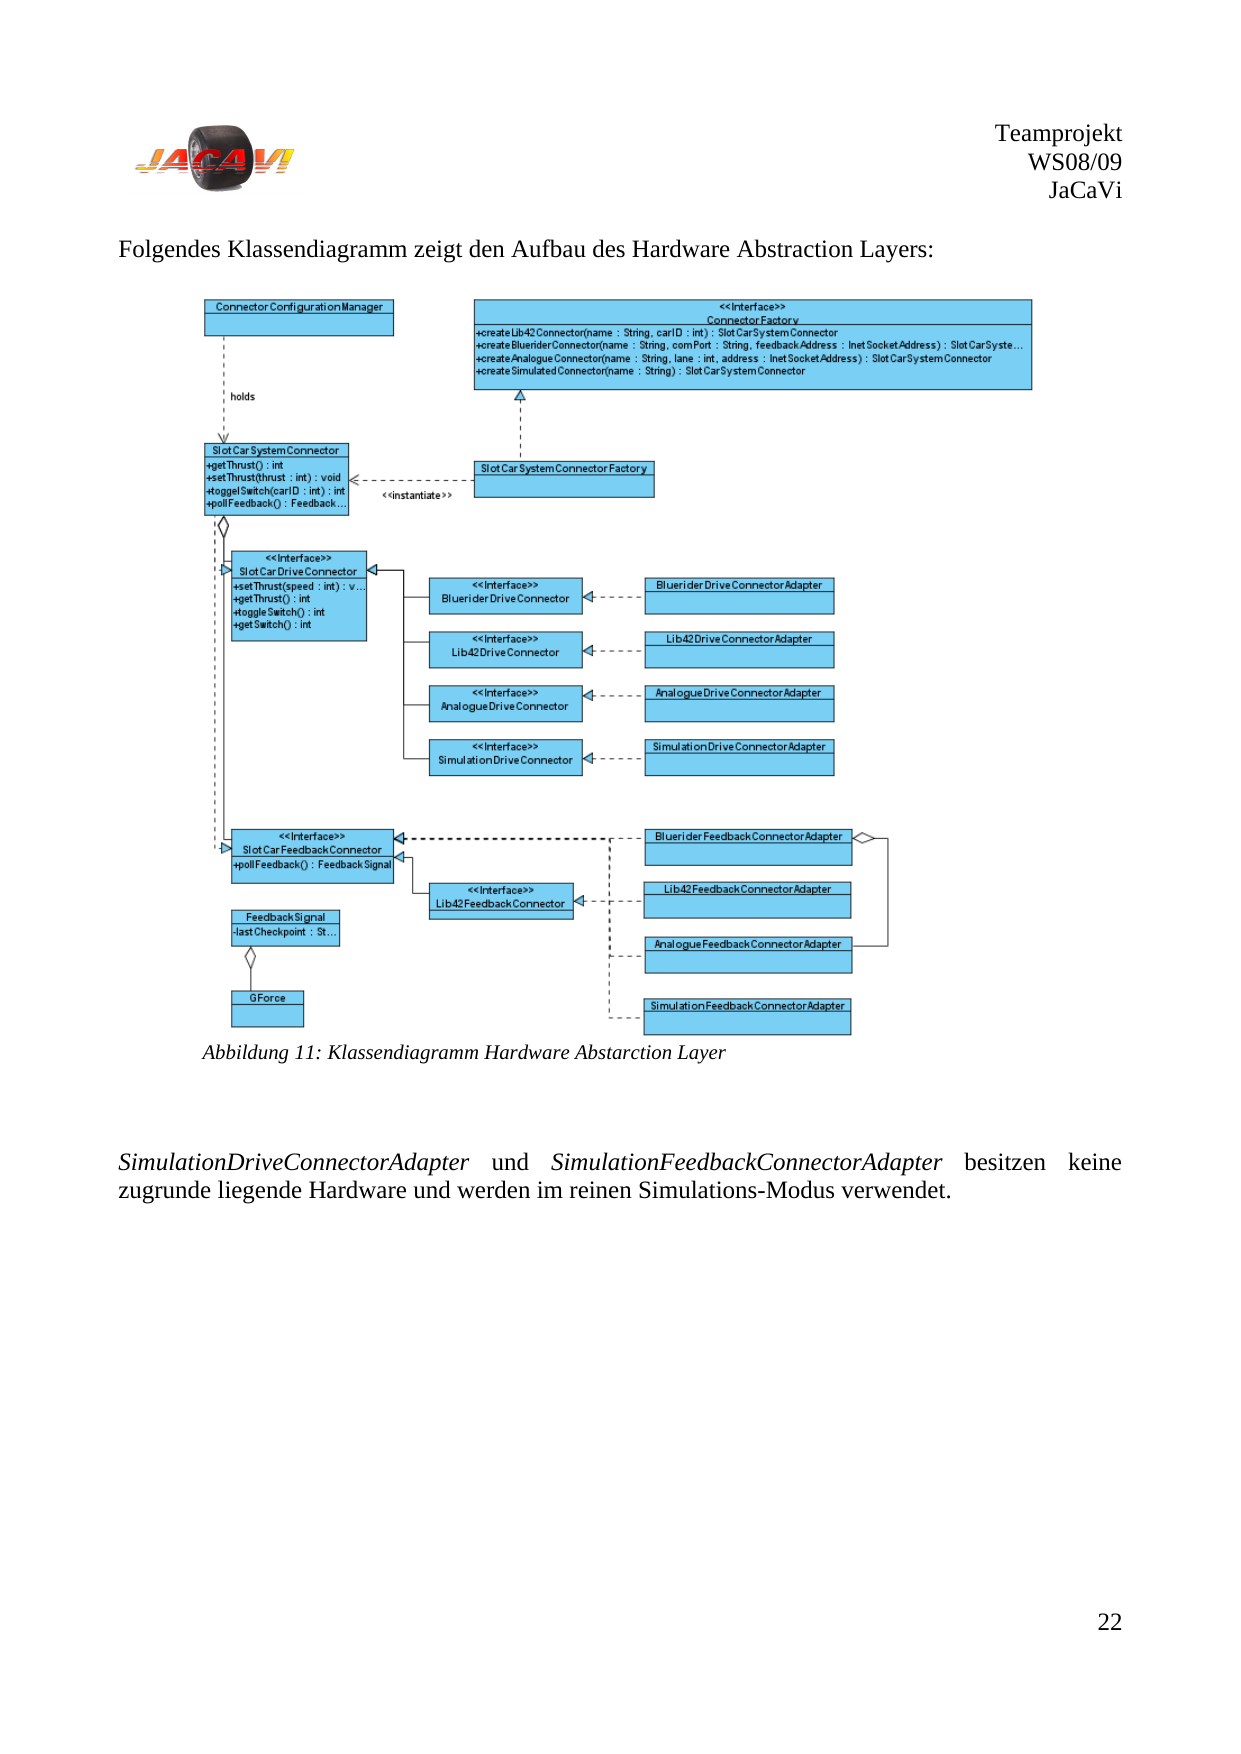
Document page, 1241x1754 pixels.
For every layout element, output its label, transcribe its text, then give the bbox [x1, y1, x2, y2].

text SimulationDriveConnectorAdapter und SimulationFeedbackConnectorAdapter besitzen keine zugrunde liegende Hardware und werden im reinen Simulations-Modus verwendet. [118, 1147, 1122, 1204]
text Abbildung 11: Klassendiagramm Hardware Abstarction Layer [202, 1041, 1038, 1064]
picture [128, 120, 307, 195]
picture [202, 287, 1038, 1041]
text Folgendes Klassendiagramm zeigt den Aufbau des Hardware Abstraction Layers: [118, 234, 1122, 263]
